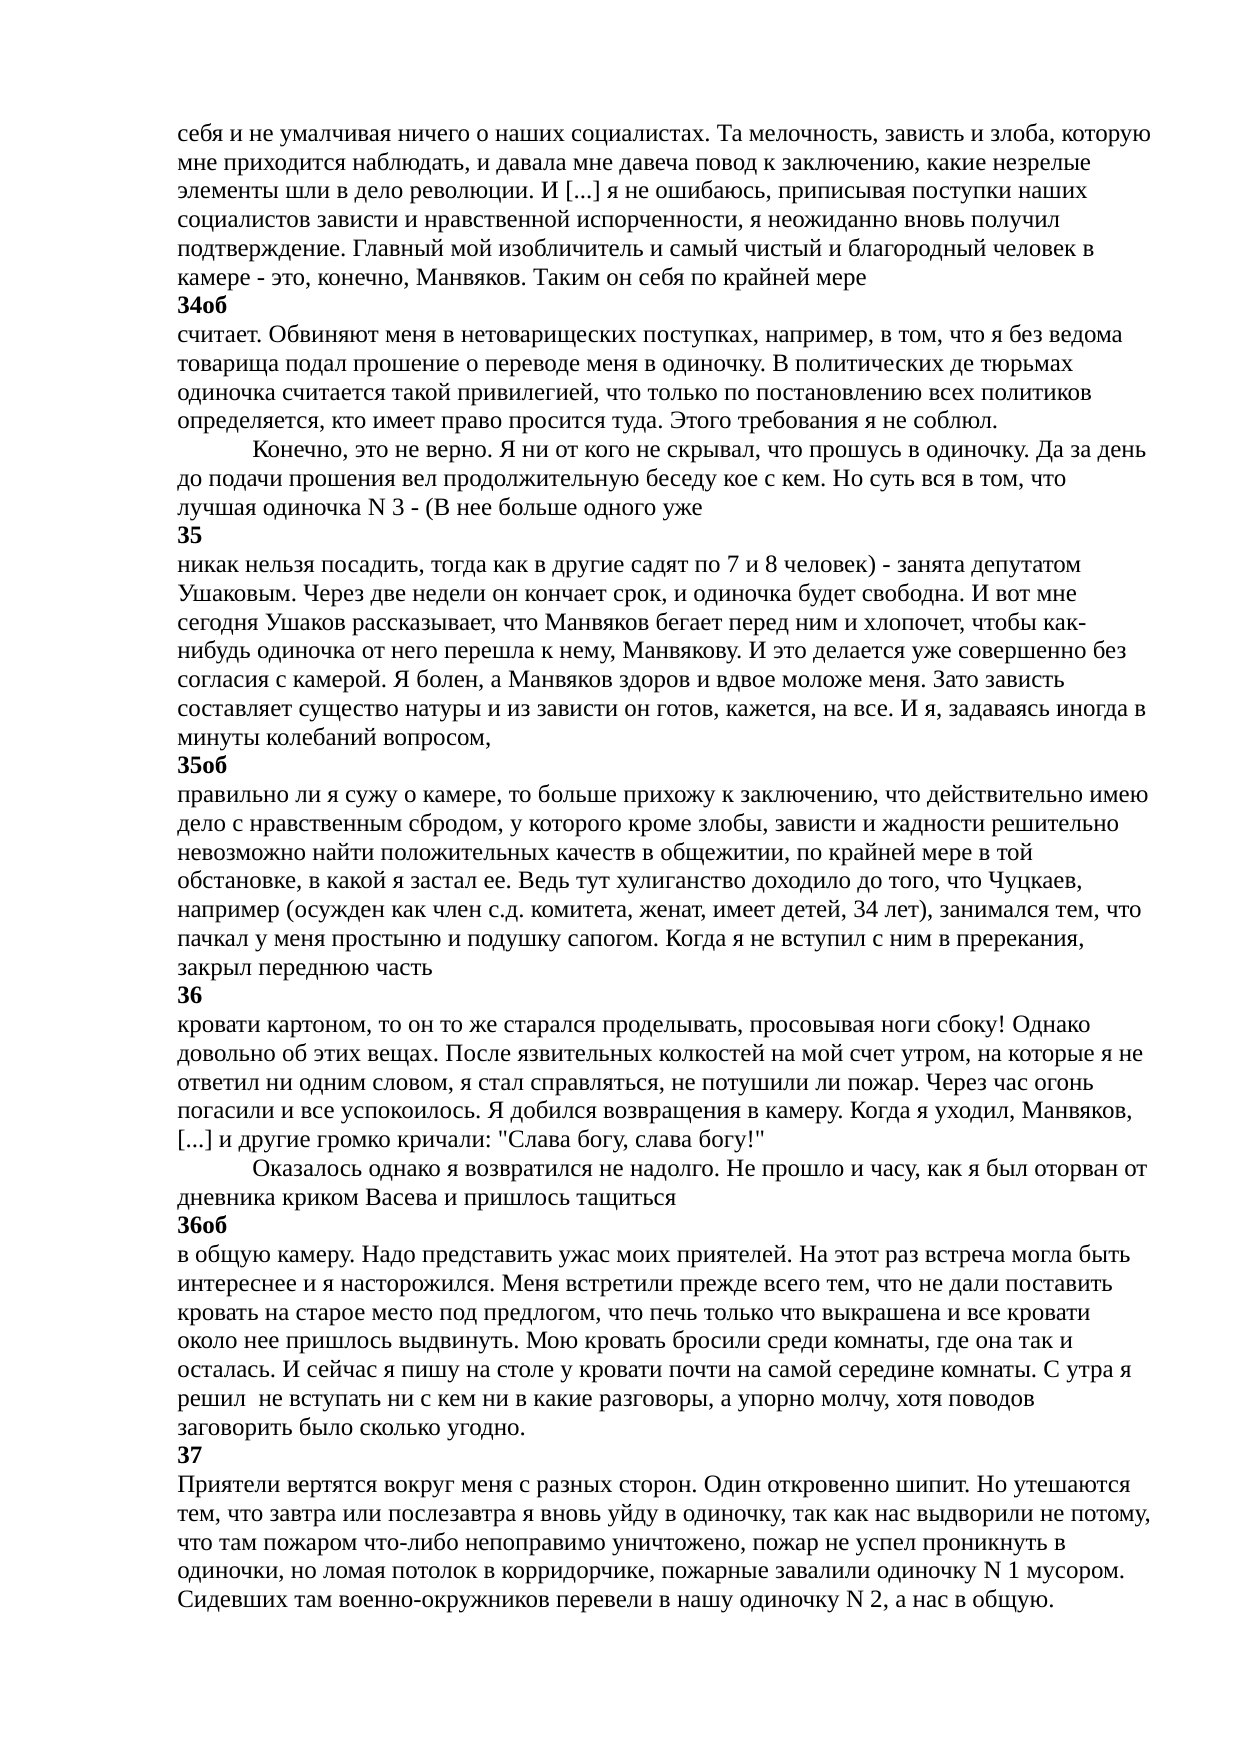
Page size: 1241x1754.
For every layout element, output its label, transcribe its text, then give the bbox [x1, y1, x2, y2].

text 36 [177, 981, 1152, 1009]
text никак нельзя посадить, тогда как в другие садят по 7 и 8 человек) - занята депутатом Ушаковым. Через две недели он кончает срок, и одиночка будет свободна. И вот мне сегодня Ушаков рассказывает, что Манвяков бегает перед ним и хлопочет, чтобы как-нибудь одиночка от него перешла к нему, Манвякову. И это делается уже совершенно без согласия с камерой. Я болен, а Манвяков здоров и вдвое моложе меня. Зато зависть составляет существо натуры и из зависти он готов, кажется, на все. И я, задаваясь иногда в минуты колебаний вопросом, [177, 549, 1152, 751]
text Оказалось однако я возвратился не надолго. Не прошло и часу, как я был оторван от дневника криком Васева и пришлось тащиться [177, 1153, 1152, 1211]
text кровати картоном, то он то же старался проделывать, просовывая ноги сбоку! Однако довольно об этих вещах. После язвительных колкостей на мой счет утром, на которые я не ответил ни одним словом, я стал справляться, не потушили ли пожар. Через час огонь погасили и все успокоилось. Я добился возвращения в камеру. Когда я уходил, Манвяков, [...] и другие громко кричали: "Слава богу, слава богу!" [177, 1009, 1152, 1153]
text себя и не умалчивая ничего о наших социалистах. Та мелочность, зависть и злоба, которую мне приходится наблюдать, и давала мне давеча повод к заключению, какие незрелые элементы шли в дело революции. И [...] я не ошибаюсь, приписывая поступки наших социалистов зависти и нравственной испорченности, я неожиданно вновь получил подтверждение. Главный мой изобличитель и самый чистый и благородный человек в камере - это, конечно, Манвяков. Таким он себя по крайней мере [177, 118, 1152, 291]
text Приятели вертятся вокруг меня с разных сторон. Один откровенно шипит. Но утешаются тем, что завтра или послезавтра я вновь уйду в одиночку, так как нас выдворили не потому, что там пожаром что-либо непоправимо уничтожено, пожар не успел проникнуть в одиночки, но ломая потолок в корридорчике, пожарные завалили одиночку N 1 мусором. Сидевших там военно-окружников перевели в нашу одиночку N 2, а нас в общую. [177, 1469, 1152, 1613]
text 37 [177, 1441, 1152, 1469]
text 34об [177, 291, 1152, 319]
text в общую камеру. Надо представить ужас моих приятелей. На этот раз встреча могла быть интереснее и я насторожился. Меня встретили прежде всего тем, что не дали поставить кровать на старое место под предлогом, что печь только что выкрашена и все кровати около нее пришлось выдвинуть. Мою кровать бросили среди комнаты, где она так и осталась. И сейчас я пишу на столе у кровати почти на самой середине комнаты. С утра я решил не вступать ни с кем ни в какие разговоры, а упорно молчу, хотя поводов заговорить было сколько угодно. [177, 1239, 1152, 1441]
text 35 [177, 521, 1152, 549]
text Конечно, это не верно. Я ни от кого не скрывал, что прошусь в одиночку. Да за день до подачи прошения вел продолжительную беседу кое с кем. Но суть вся в том, что лучшая одиночка N 3 - (В нее больше одного уже [177, 434, 1152, 521]
text правильно ли я сужу о камере, то больше прихожу к заключению, что действительно имею дело с нравственным сбродом, у которого кроме злобы, зависти и жадности решительно невозможно найти положительных качеств в общежитии, по крайней мере в той обстановке, в какой я застал ее. Ведь тут хулиганство доходило до того, что Чуцкаев, например (осужден как член с.д. комитета, женат, имеет детей, 34 лет), занимался тем, что пачкал у меня простыню и подушку сапогом. Когда я не вступил с ним в пререкания, закрыл переднюю часть [177, 779, 1152, 981]
text 35об [177, 751, 1152, 779]
text считает. Обвиняют меня в нетоварищеских поступках, например, в том, что я без ведома товарища подал прошение о переводе меня в одиночку. В политических де тюрьмах одиночка считается такой привилегией, что только по постановлению всех политиков определяется, кто имеет право просится туда. Этого требования я не соблюл. [177, 319, 1152, 434]
text 36об [177, 1211, 1152, 1239]
